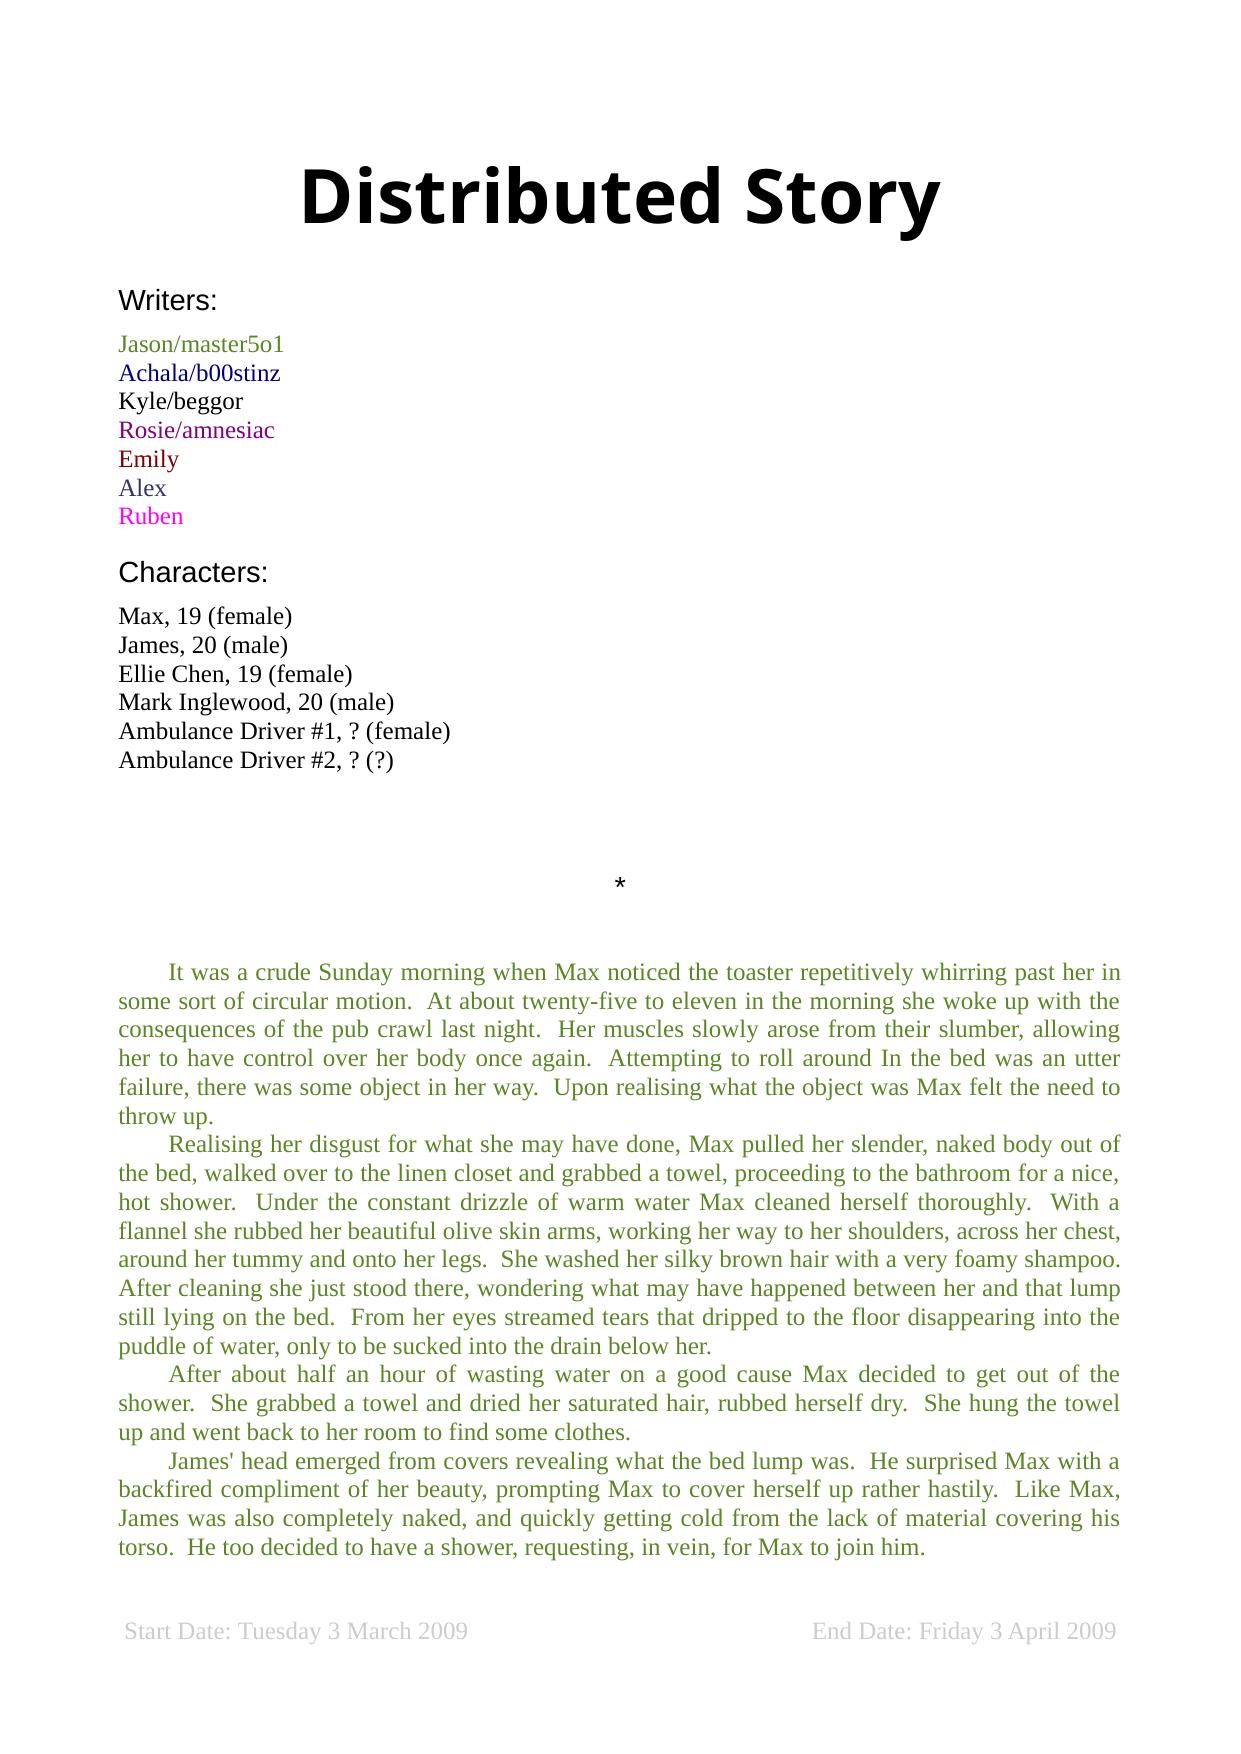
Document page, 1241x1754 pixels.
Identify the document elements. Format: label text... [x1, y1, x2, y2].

subtitle Characters: [118, 555, 1122, 589]
text Ellie Chen, 19 (female) [118, 659, 1122, 687]
text Ruben [118, 501, 1122, 530]
text James, 20 (male) [118, 630, 1122, 659]
text Kyle/beggor [118, 386, 1122, 415]
text Rosie/amnesiac [118, 415, 1122, 444]
text Ambulance Driver #1, ? (female) [118, 716, 1122, 745]
text Achala/b00stinz [118, 358, 1122, 386]
text Jason/master5o1 [118, 329, 1122, 358]
text Emily [118, 444, 1122, 473]
subtitle * [118, 870, 1122, 903]
text It was a crude Sunday morning when Max noticed the toaster repetitively whirring past her in some sort of circular motion. At about twenty-five to eleven in the morning she woke up with the consequences of the pub crawl last night. Her muscles slowly arose from their slumber, allowing her to have control over her body once again. Attempting to roll around In the bed was an utter failure, there was some object in her way. Upon realising what the object was Max felt the need to throw up. [118, 957, 1122, 1129]
subtitle Distributed Story [118, 143, 1122, 245]
text Realising her disgust for what she may have done, Max pulled her slender, naked body out of the bed, walked over to the linen closet and grabbed a towel, proceeding to the bathroom for a nice, hot shower. Under the constant drizzle of warm water Max cleaned herself thoroughly. With a flannel she rubbed her beautiful olive skin arms, working her way to her shoulders, across her chest, around her tummy and onto her legs. She washed her silky brown hair with a very foamy shampoo. After cleaning she just stood there, wondering what may have happened between her and that lump still lying on the bed. From her eyes streamed tears that dripped to the floor disappearing into the puddle of water, only to be sucked into the drain below her. [118, 1129, 1122, 1359]
text After about half an hour of wasting water on a good cause Max decided to get out of the shower. She grabbed a towel and dried her saturated hair, rubbed herself dry. She hung the towel up and went back to her room to find some clothes. [118, 1359, 1122, 1446]
subtitle Writers: [118, 283, 1122, 316]
text James' head emerged from covers revealing what the bed lump was. He surprised Max with a backfired compliment of her beauty, prompting Max to cover herself up rather hastily. Like Max, James was also completely naked, and quickly getting cold from the lack of material covering his torso. He too decided to have a shower, requesting, in vein, for Max to join him. [118, 1446, 1122, 1561]
text Alex [118, 473, 1122, 501]
text Max, 19 (female) [118, 601, 1122, 630]
text Ambulance Driver #2, ? (?) [118, 745, 1122, 774]
text Mark Inglewood, 20 (male) [118, 687, 1122, 716]
